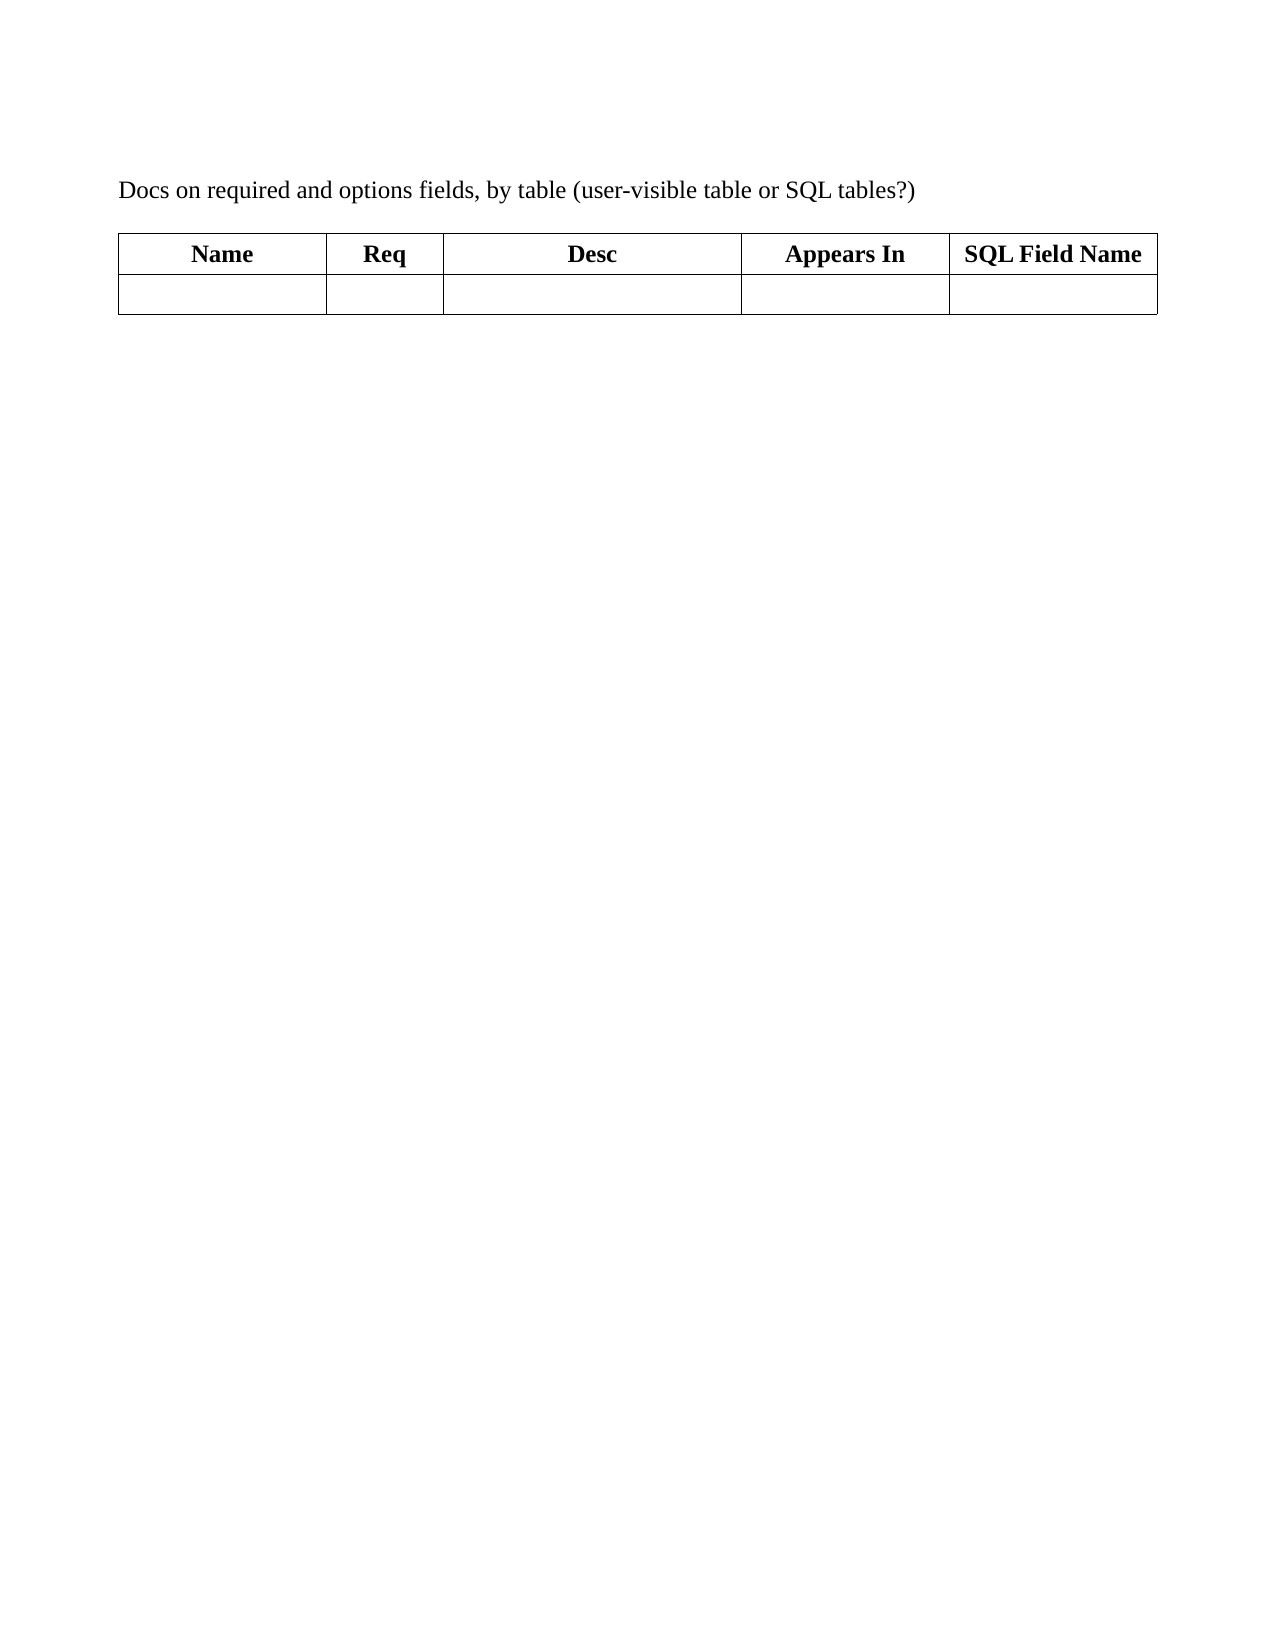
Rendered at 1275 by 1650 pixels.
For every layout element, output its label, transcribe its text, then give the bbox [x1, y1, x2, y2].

table_cell [444, 275, 741, 314]
table_cell [742, 275, 949, 314]
table_header SQL Field Name [950, 234, 1157, 273]
table_header Req [327, 234, 443, 273]
table_header Desc [444, 234, 741, 273]
table_cell [327, 275, 443, 314]
table_cell [950, 275, 1157, 314]
text Docs on required and options fields, by table (user-visible table or SQL tables?) [118, 176, 1157, 204]
table_header Appears In [742, 234, 949, 273]
table_cell [119, 275, 326, 314]
table_header Name [119, 234, 326, 273]
